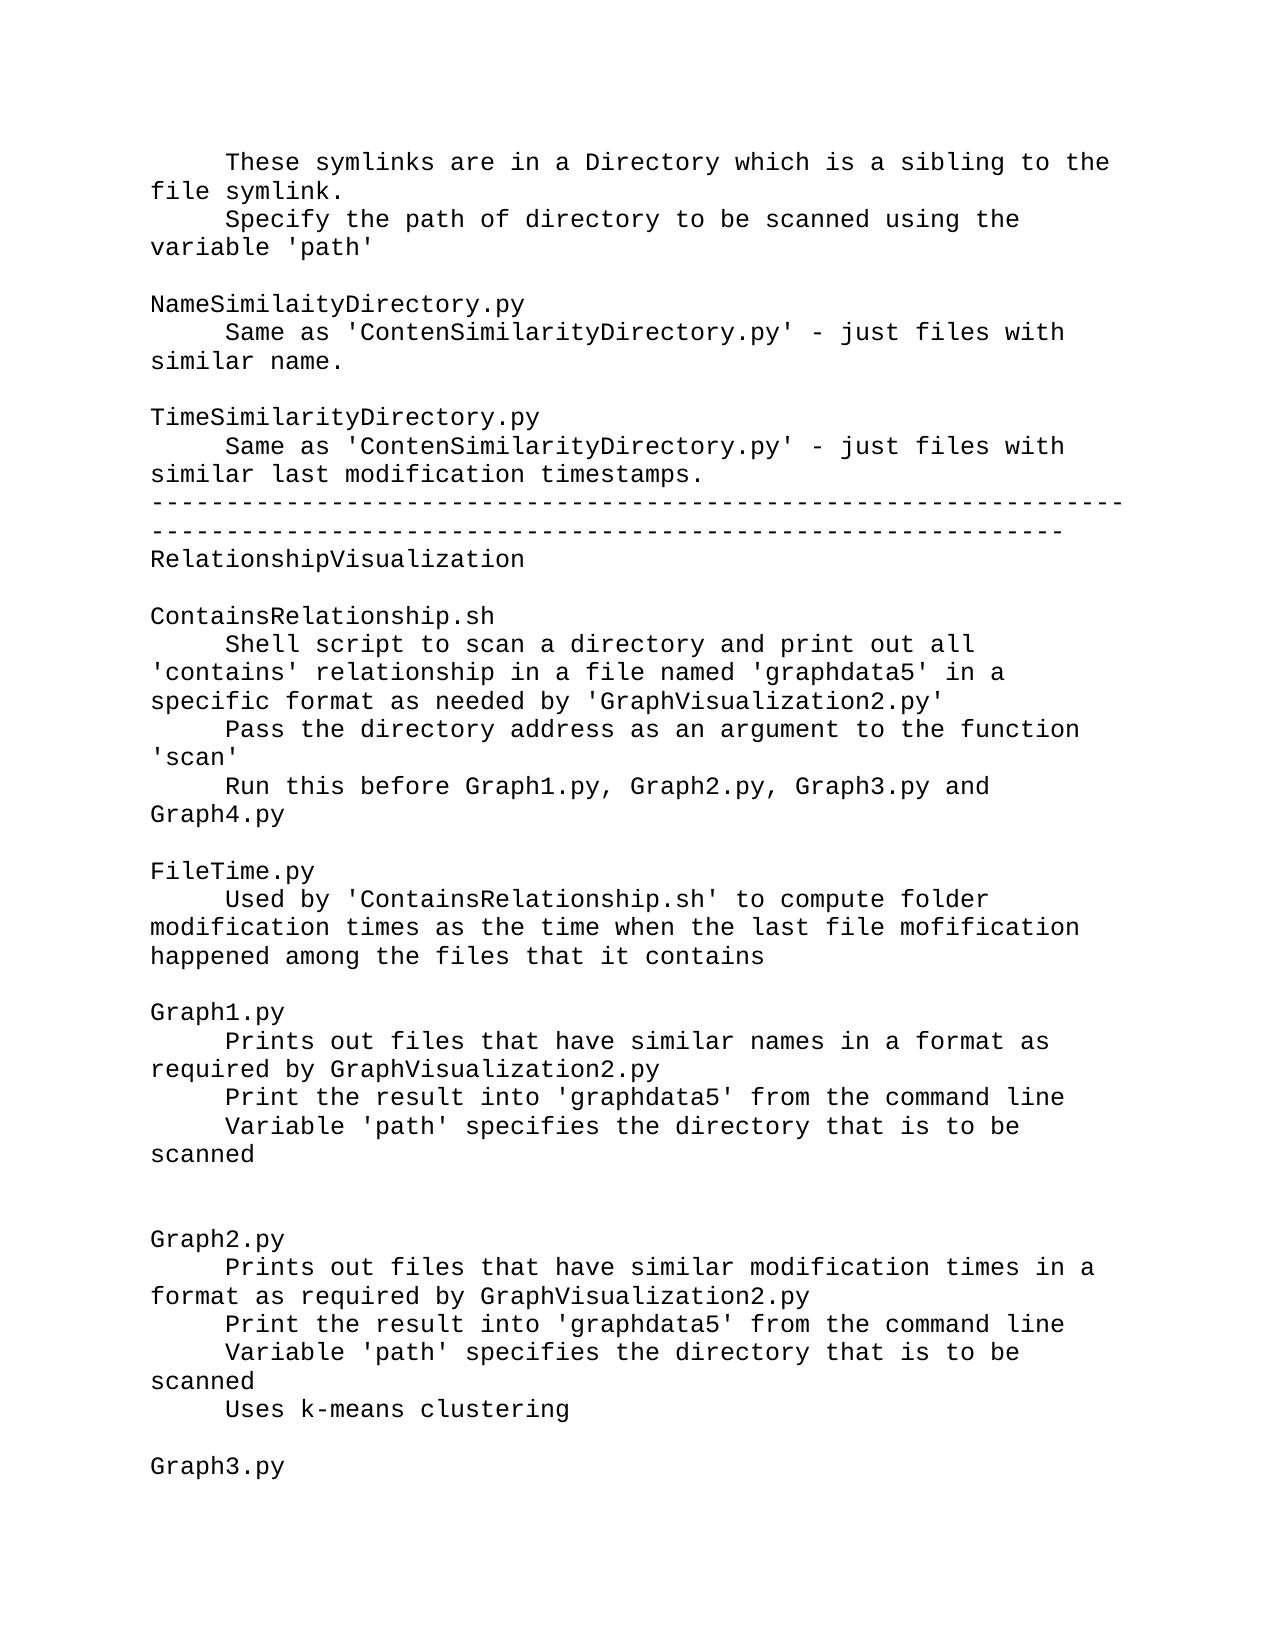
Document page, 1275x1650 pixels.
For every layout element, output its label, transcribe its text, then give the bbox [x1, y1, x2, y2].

text TimeSimilarityDirectory.py [150, 405, 1125, 433]
text Variable 'path' specifies the directory that is to be scanned [150, 1113, 1125, 1170]
text ContainsRelationship.sh [150, 603, 1125, 632]
text Print the result into 'graphdata5' from the command line [150, 1085, 1125, 1113]
text Graph2.py [150, 1227, 1125, 1255]
text Prints out files that have similar modification times in a format as required by GraphVisualization2.py [150, 1255, 1125, 1312]
text Prints out files that have similar names in a format as required by GraphVisualization2.py [150, 1028, 1125, 1085]
text Variable 'path' specifies the directory that is to be scanned [150, 1340, 1125, 1397]
text ------------------------------------------------------------------------------------------------------------------------------ [150, 490, 1125, 547]
text Run this before Graph1.py, Graph2.py, Graph3.py and Graph4.py [150, 773, 1125, 830]
text Graph3.py [150, 1453, 1125, 1482]
text Same as 'ContenSimilarityDirectory.py' - just files with similar last modification timestamps. [150, 433, 1125, 490]
text Graph1.py [150, 1000, 1125, 1028]
text RelationshipVisualization [150, 547, 1125, 575]
text Shell script to scan a directory and print out all 'contains' relationship in a file named 'graphdata5' in a specific format as needed by 'GraphVisualization2.py' [150, 632, 1125, 717]
text Same as 'ContenSimilarityDirectory.py' - just files with similar name. [150, 320, 1125, 377]
text FileTime.py [150, 858, 1125, 887]
text Used by 'ContainsRelationship.sh' to compute folder modification times as the time when the last file mofification happened among the files that it contains [150, 887, 1125, 972]
text NameSimilaityDirectory.py [150, 292, 1125, 320]
text Print the result into 'graphdata5' from the command line [150, 1312, 1125, 1340]
text These symlinks are in a Directory which is a sibling to the file symlink. [150, 150, 1125, 207]
text Specify the path of directory to be scanned using the variable 'path' [150, 207, 1125, 263]
text Uses k-means clustering [150, 1397, 1125, 1425]
text Pass the directory address as an argument to the function 'scan' [150, 717, 1125, 773]
